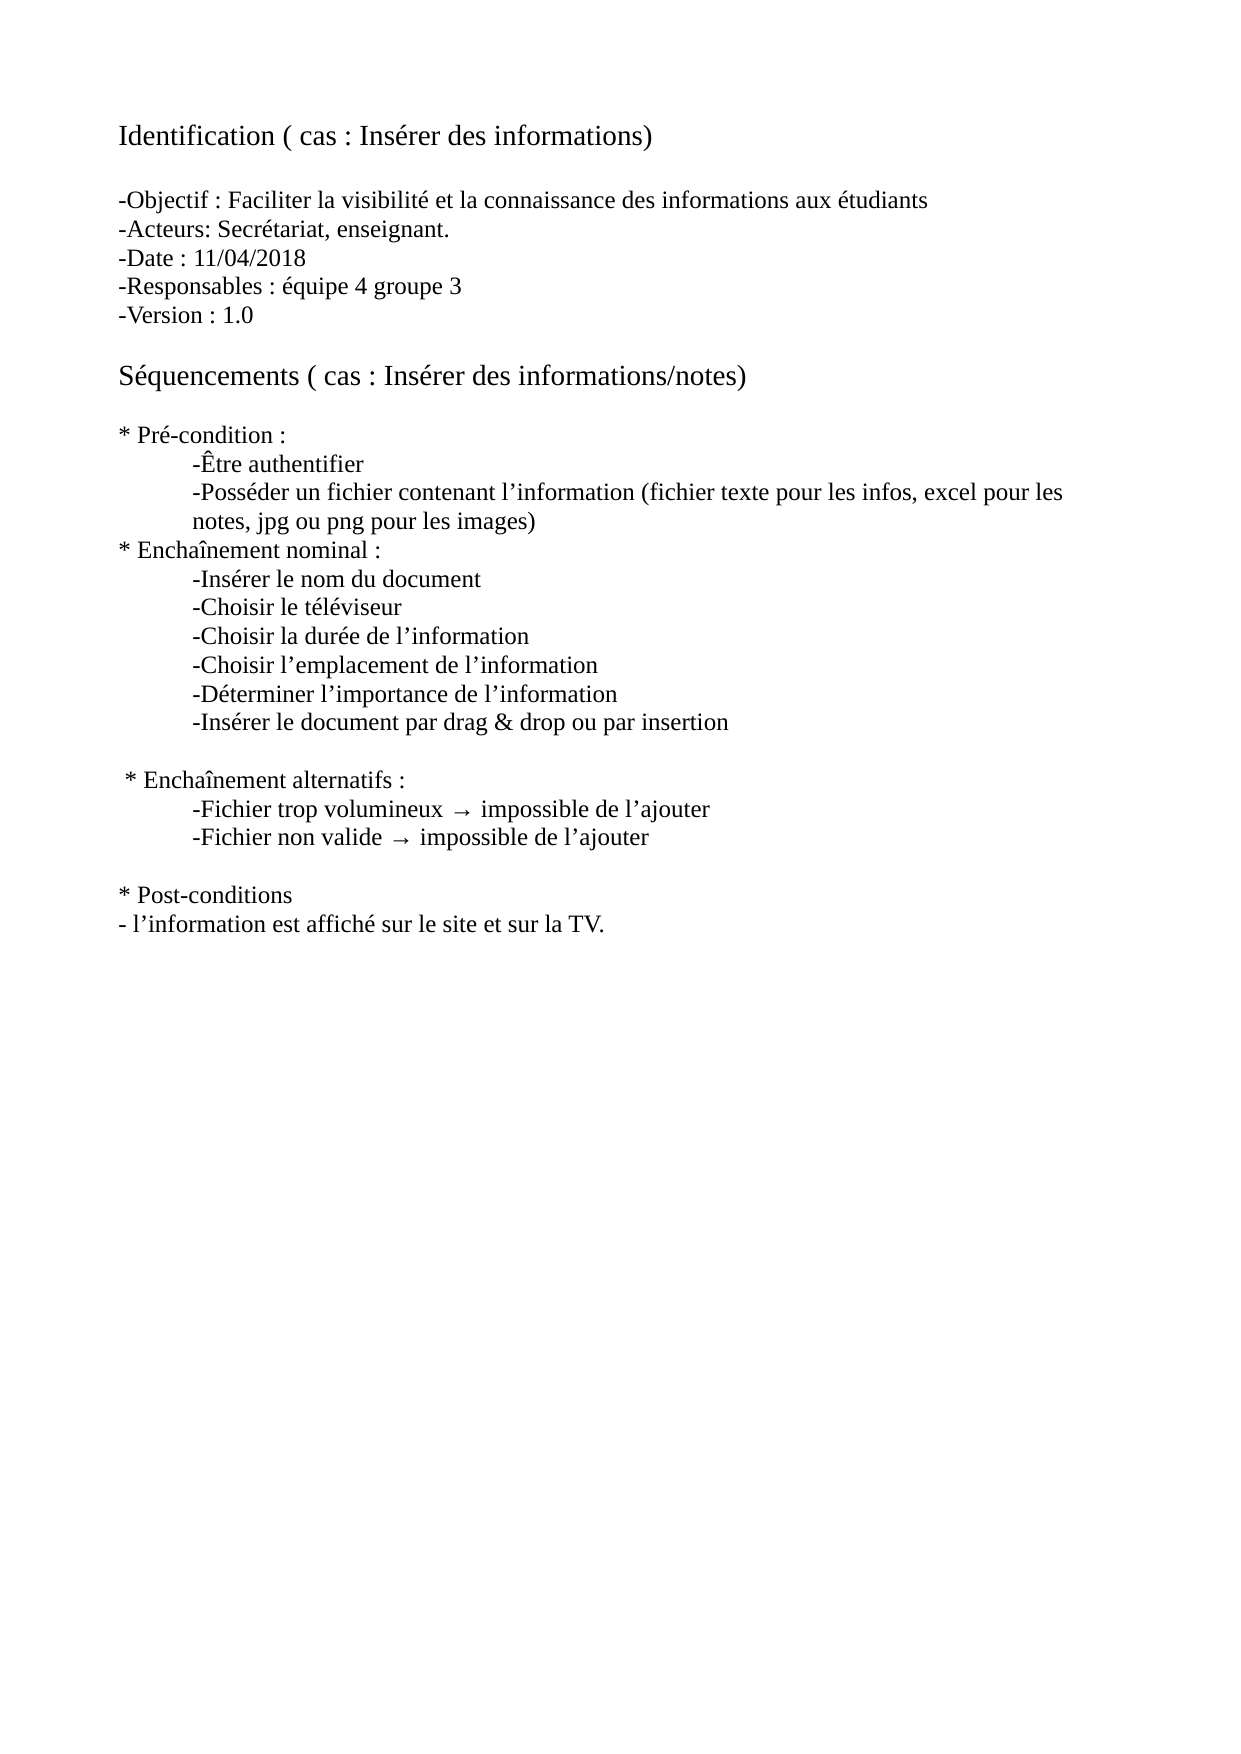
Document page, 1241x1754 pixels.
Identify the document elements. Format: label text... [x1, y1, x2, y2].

text * Pré-condition : [118, 420, 1122, 449]
text -Déterminer l’importance de l’information [118, 679, 1122, 707]
text Identification ( cas : Insérer des informations) [118, 118, 1122, 152]
text -Choisir le téléviseur [118, 592, 1122, 621]
text -Acteurs: Secrétariat, enseignant. [118, 214, 1122, 243]
text -Posséder un fichier contenant l’information (fichier texte pour les infos, excel pour les notes, jpg ou png pour les images) [118, 477, 1122, 535]
text -Choisir l’emplacement de l’information [118, 650, 1122, 679]
text -Insérer le nom du document [118, 564, 1122, 592]
text -Être authentifier [118, 449, 1122, 477]
text -Fichier non valide → impossible de l’ajouter [118, 822, 1122, 851]
text -Objectif : Faciliter la visibilité et la connaissance des informations aux étudiants [118, 185, 1122, 214]
text -Responsables : équipe 4 groupe 3 [118, 271, 1122, 300]
text * Enchaînement nominal : [118, 535, 1122, 564]
text -Version : 1.0 [118, 300, 1122, 329]
text Séquencements ( cas : Insérer des informations/notes) [118, 358, 1122, 391]
text * Enchaînement alternatifs : [118, 765, 1122, 794]
text -Choisir la durée de l’information [118, 621, 1122, 650]
text * Post-conditions [118, 880, 1122, 909]
text -Date : 11/04/2018 [118, 243, 1122, 271]
text -Fichier trop volumineux → impossible de l’ajouter [118, 794, 1122, 822]
text -Insérer le document par drag & drop ou par insertion [118, 707, 1122, 736]
text - l’information est affiché sur le site et sur la TV. [118, 909, 1122, 937]
